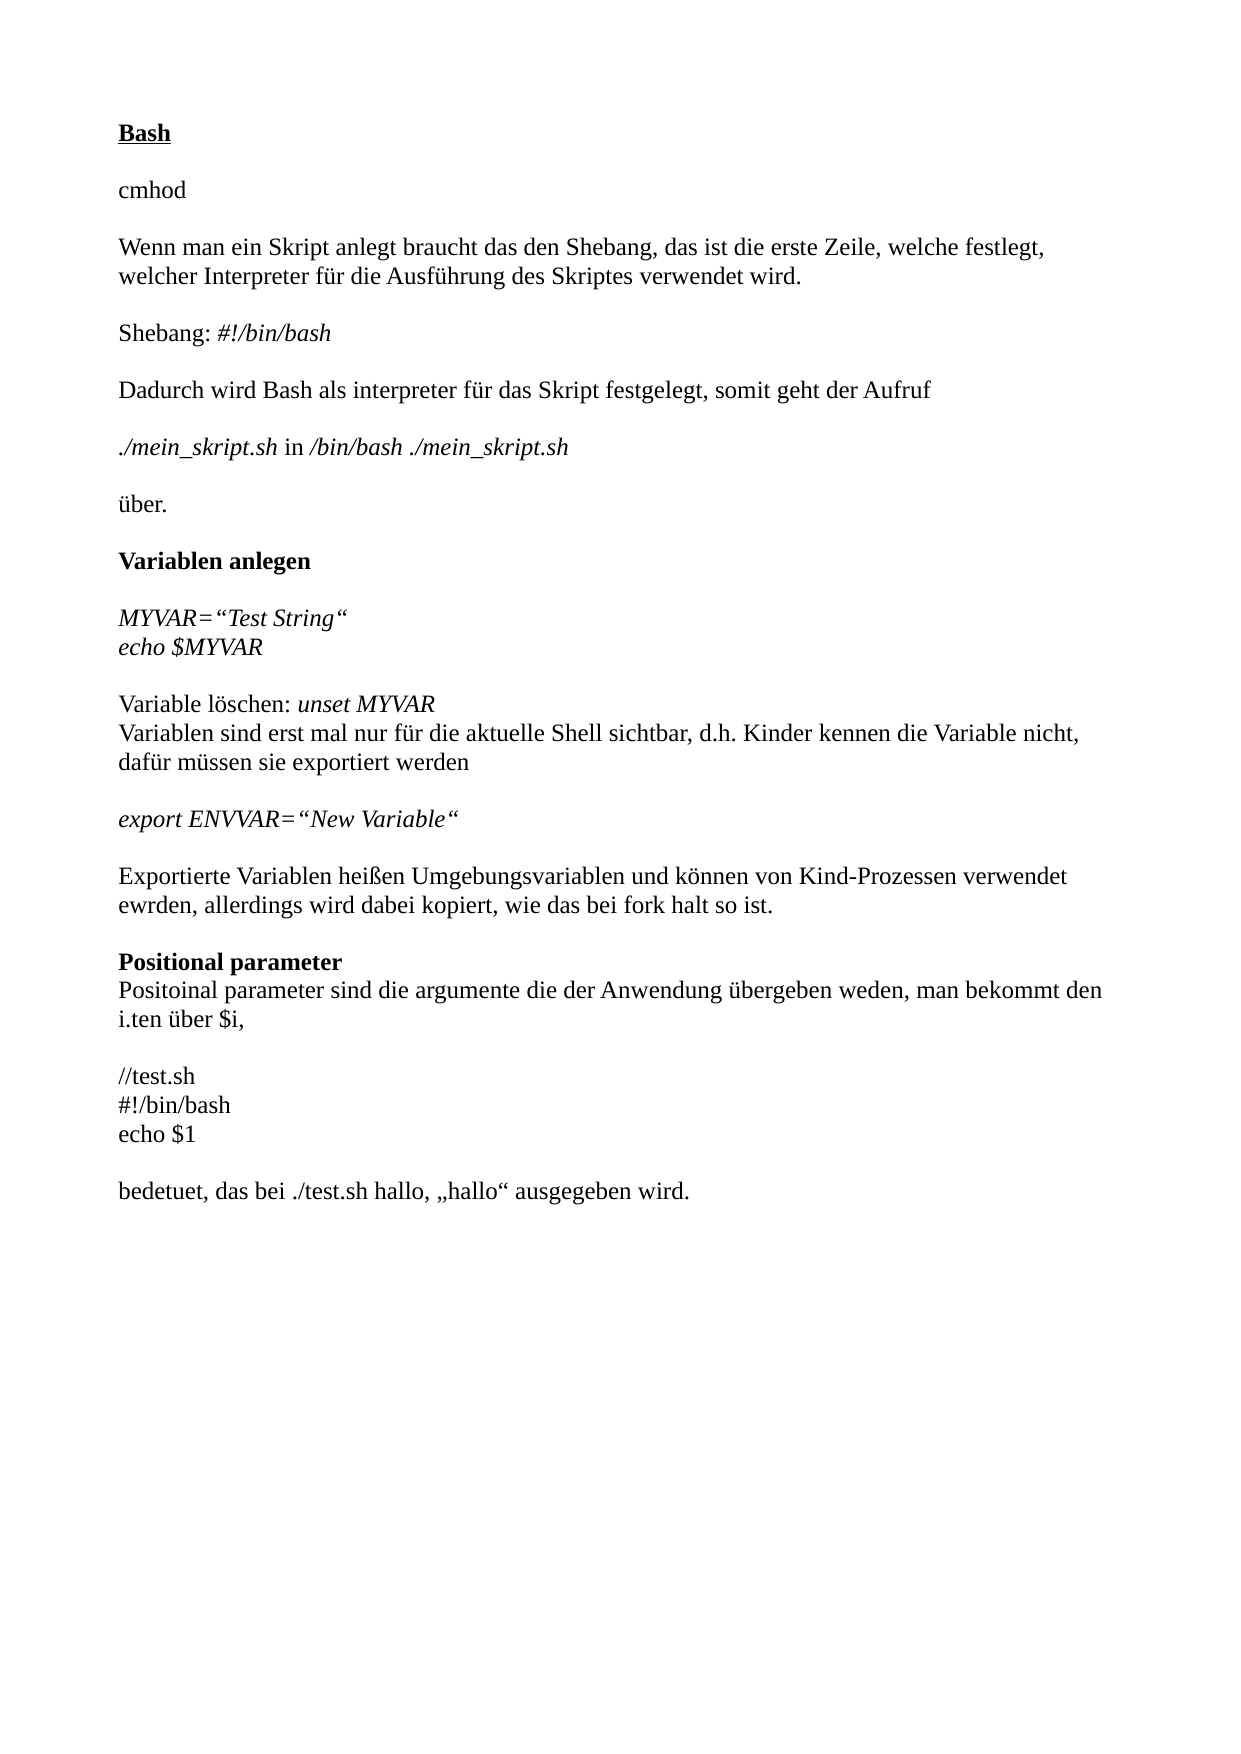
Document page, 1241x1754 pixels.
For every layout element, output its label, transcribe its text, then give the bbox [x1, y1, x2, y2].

text echo $1 [118, 1119, 1122, 1148]
text Exportierte Variablen heißen Umgebungsvariablen und können von Kind-Prozessen verwendet ewrden, allerdings wird dabei kopiert, wie das bei fork halt so ist. [118, 861, 1122, 918]
text echo $MYVAR [118, 632, 1122, 661]
text cmhod [118, 175, 1122, 204]
text Dadurch wird Bash als interpreter für das Skript festgelegt, somit geht der Aufruf [118, 375, 1122, 404]
text MYVAR=“Test String“ [118, 603, 1122, 632]
text Shebang: #!/bin/bash [118, 318, 1122, 347]
text Positional parameter [118, 947, 1122, 976]
text //test.sh [118, 1061, 1122, 1090]
text Variable löschen: unset MYVAR [118, 689, 1122, 718]
text über. [118, 489, 1122, 518]
text bedetuet, das bei ./test.sh hallo, „hallo“ ausgegeben wird. [118, 1176, 1122, 1205]
text Positoinal parameter sind die argumente die der Anwendung übergeben weden, man bekommt den i.ten über $i, [118, 976, 1122, 1033]
text Variablen anlegen [118, 546, 1122, 575]
text Wenn man ein Skript anlegt braucht das den Shebang, das ist die erste Zeile, welche festlegt, welcher Interpreter für die Ausführung des Skriptes verwendet wird. [118, 232, 1122, 290]
text ./mein_skript.sh in /bin/bash ./mein_skript.sh [118, 432, 1122, 461]
text export ENVVAR=“New Variable“ [118, 804, 1122, 833]
text Variablen sind erst mal nur für die aktuelle Shell sichtbar, d.h. Kinder kennen die Variable nicht, dafür müssen sie exportiert werden [118, 718, 1122, 776]
text Bash [118, 118, 1122, 147]
text #!/bin/bash [118, 1090, 1122, 1119]
